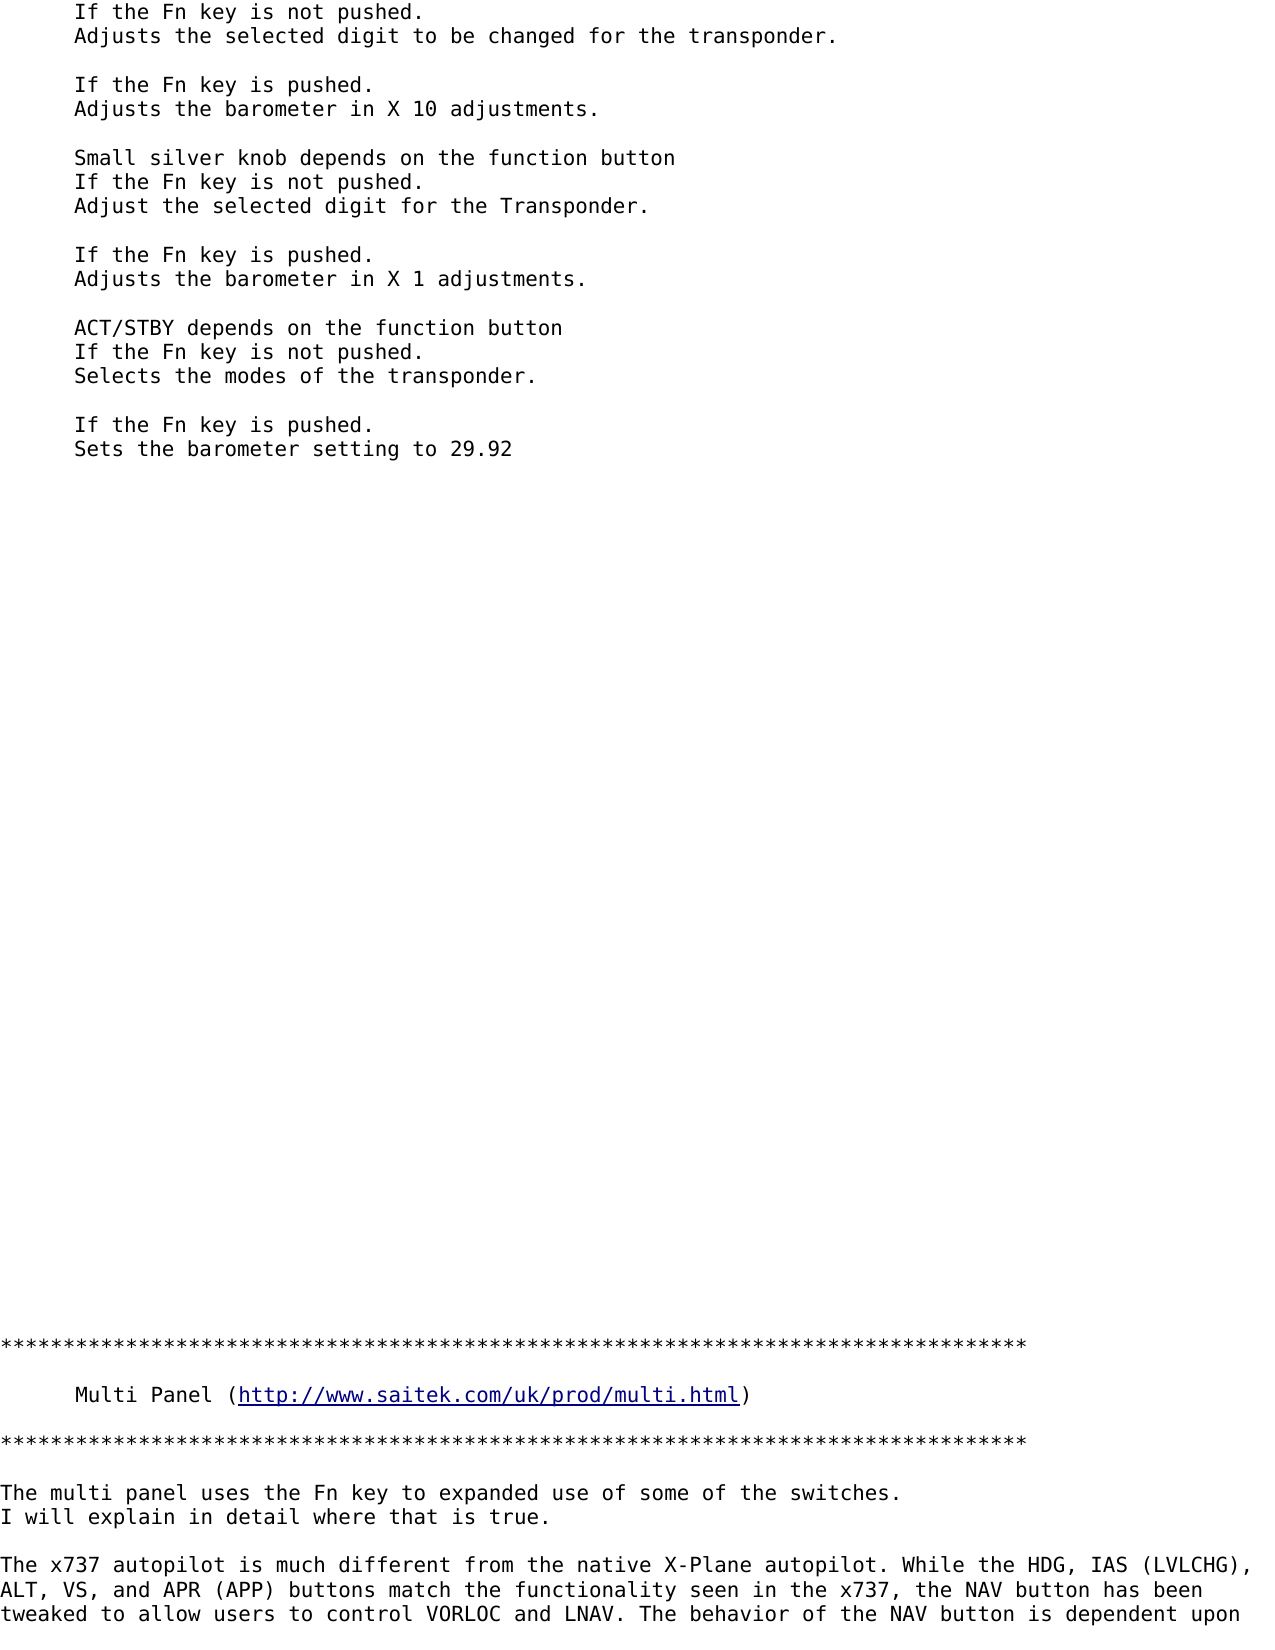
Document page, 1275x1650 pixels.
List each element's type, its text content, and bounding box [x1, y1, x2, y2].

text ********************************************************************************** [0, 1335, 1275, 1359]
text The x737 autopilot is much different from the native X-Plane autopilot. While the HDG, IAS (LVLCHG), ALT, VS, and APR (APP) buttons match the functionality seen in the x737, the NAV button has been tweaked to allow users to control VORLOC and LNAV. The behavior of the NAV button is dependent upon [0, 1553, 1275, 1626]
text Adjusts the selected digit to be changed for the transponder. [0, 24, 1275, 48]
text If the Fn key is not pushed. [0, 340, 1275, 364]
text If the Fn key is pushed. [0, 73, 1275, 97]
text Selects the modes of the transponder. [0, 364, 1275, 388]
text If the Fn key is not pushed. [0, 170, 1275, 194]
text Multi Panel (http://www.saitek.com/uk/prod/multi.html) [0, 1383, 1275, 1408]
text The multi panel uses the Fn key to expanded use of some of the switches. [0, 1481, 1275, 1505]
text Adjusts the barometer in X 1 adjustments. [0, 267, 1275, 291]
text Adjust the selected digit for the Transponder. [0, 194, 1275, 218]
text Small silver knob depends on the function button [0, 146, 1275, 170]
text ACT/STBY depends on the function button [0, 316, 1275, 340]
text I will explain in detail where that is true. [0, 1505, 1275, 1529]
text If the Fn key is pushed. [0, 243, 1275, 267]
text Sets the barometer setting to 29.92 [0, 437, 1275, 461]
text ********************************************************************************** [0, 1432, 1275, 1456]
text Adjusts the barometer in X 10 adjustments. [0, 97, 1275, 121]
text If the Fn key is pushed. [0, 413, 1275, 437]
text If the Fn key is not pushed. [0, 0, 1275, 24]
